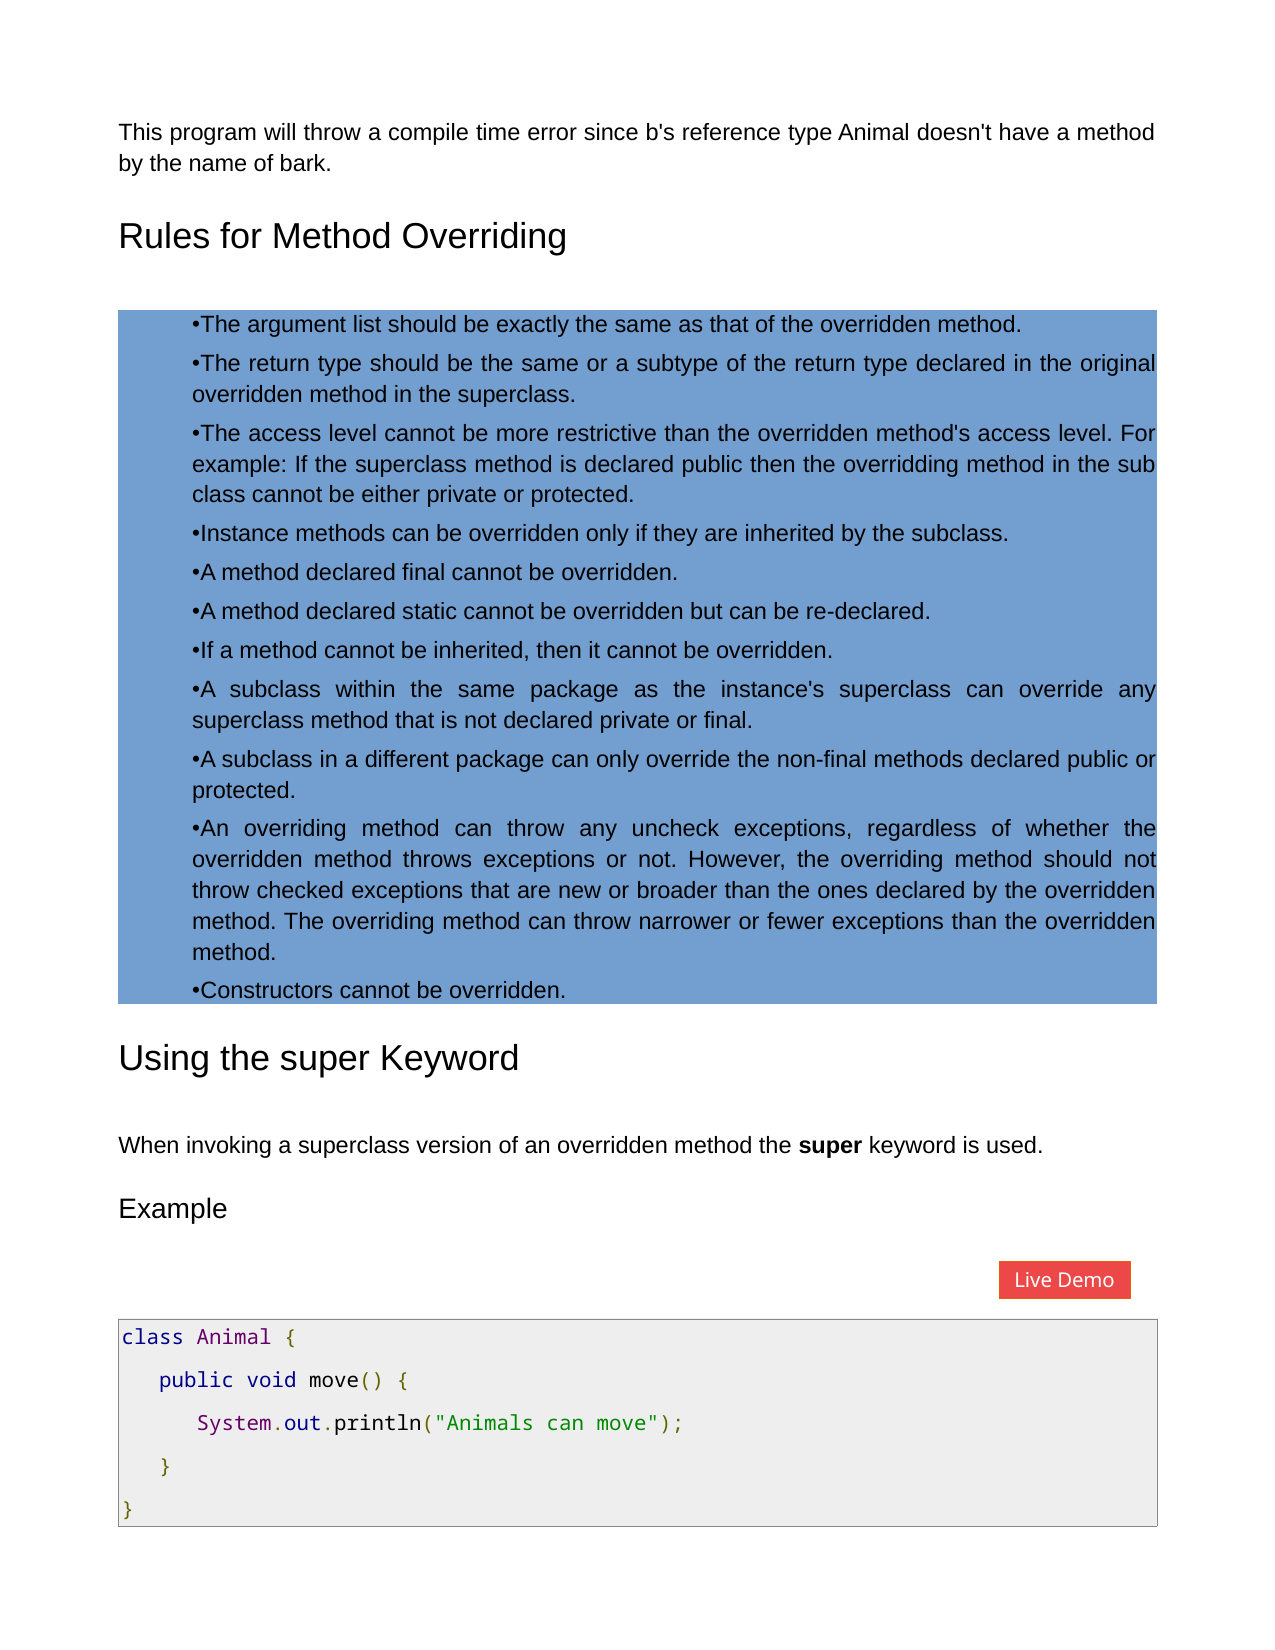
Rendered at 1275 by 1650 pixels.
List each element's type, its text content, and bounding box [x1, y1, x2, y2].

list A subclass in a different package can only override the non-final methods declared public or protected. [118, 745, 1157, 803]
list The argument list should be exactly the same as that of the overridden method. [118, 310, 1157, 337]
text Live Demo [1000, 1262, 1130, 1298]
subtitle Rules for Method Overriding [118, 215, 1157, 257]
list An overriding method can throw any uncheck exceptions, regardless of whether the overridden method throws exceptions or not. However, the overriding method should not throw checked exceptions that are new or broader than the ones declared by the overridden method. The overriding method can throw narrower or fewer exceptions than the overridden method. [118, 815, 1157, 965]
list A method declared final cannot be overridden. [118, 558, 1157, 586]
subtitle Using the super Keyword [118, 1037, 1157, 1078]
text System.out.println("Animals can move"); [119, 1405, 1157, 1436]
list A method declared static cannot be overridden but can be re-declared. [118, 597, 1157, 624]
text } [119, 1491, 1157, 1526]
text When invoking a superclass version of an overridden method the super keyword is used. [118, 1132, 1157, 1159]
list A subclass within the same package as the instance's superclass can override any superclass method that is not declared private or final. [118, 675, 1157, 733]
list The access level cannot be more restrictive than the overridden method's access level. For example: If the superclass method is declared public then the overridding method in the sub class cannot be either private or protected. [118, 419, 1157, 508]
text class Animal { [119, 1320, 1157, 1350]
list Constructors cannot be overridden. [118, 977, 1157, 1004]
text [118, 1261, 999, 1298]
text } [119, 1448, 1157, 1479]
text public void move() { [119, 1362, 1157, 1393]
list Instance methods can be overridden only if they are inherited by the subclass. [118, 519, 1157, 547]
list If a method cannot be inherited, then it cannot be overridden. [118, 636, 1157, 663]
subtitle Example [118, 1192, 1157, 1224]
list The return type should be the same or a subtype of the return type declared in the original overridden method in the superclass. [118, 349, 1157, 407]
text This program will throw a compile time error since b's reference type Animal doesn't have a method by the name of bark. [118, 118, 1157, 176]
